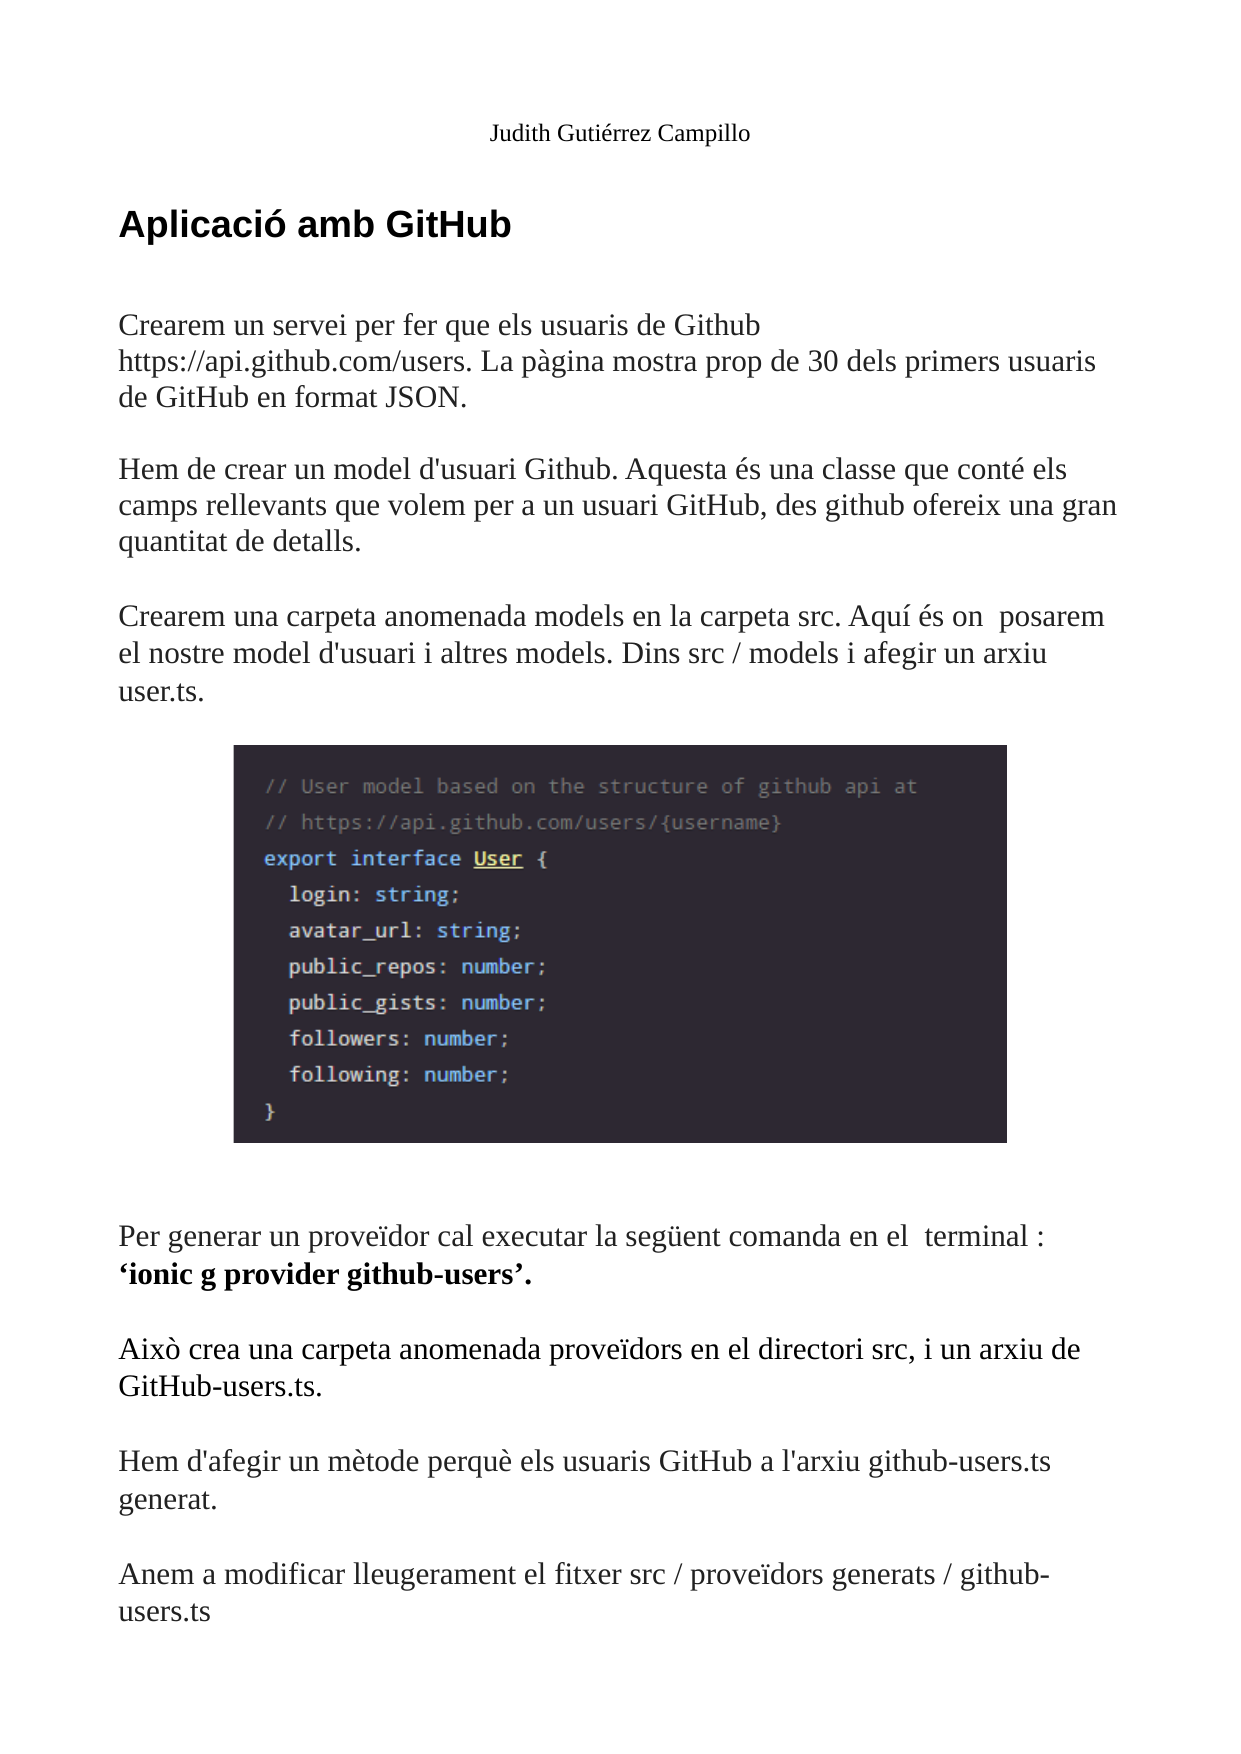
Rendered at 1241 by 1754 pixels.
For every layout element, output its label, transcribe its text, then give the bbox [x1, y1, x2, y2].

subtitle Aplicació amb GitHub [118, 201, 1122, 245]
text Crearem un servei per fer que els usuaris de Github https://api.github.com/users. La pàgina mostra prop de 30 dels primers usuaris de GitHub en format JSON. [118, 307, 1122, 414]
text ‘ionic g provider github-users’. [118, 1253, 1122, 1291]
text Hem de crear un model d'usuari Github. Aquesta és una classe que conté els camps rellevants que volem per a un usuari GitHub, des github ofereix una gran quantitat de detalls. [118, 450, 1122, 558]
text Crearem una carpeta anomenada models en la carpeta src. Aquí és on posarem el nostre model d'usuari i altres models. Dins src / models i afegir un arxiu user.ts. [118, 596, 1122, 708]
text Anem a modificar lleugerament el fitxer src / proveïdors generats / github-users.ts [118, 1553, 1122, 1628]
text Per generar un proveïdor cal executar la següent comanda en el terminal : [118, 1216, 1122, 1253]
text Això crea una carpeta anomenada proveïdors en el directori src, i un arxiu de GitHub-users.ts. [118, 1328, 1122, 1403]
text Hem d'afegir un mètode perquè els usuaris GitHub a l'arxiu github-users.ts generat. [118, 1441, 1122, 1516]
picture [233, 745, 1007, 1143]
